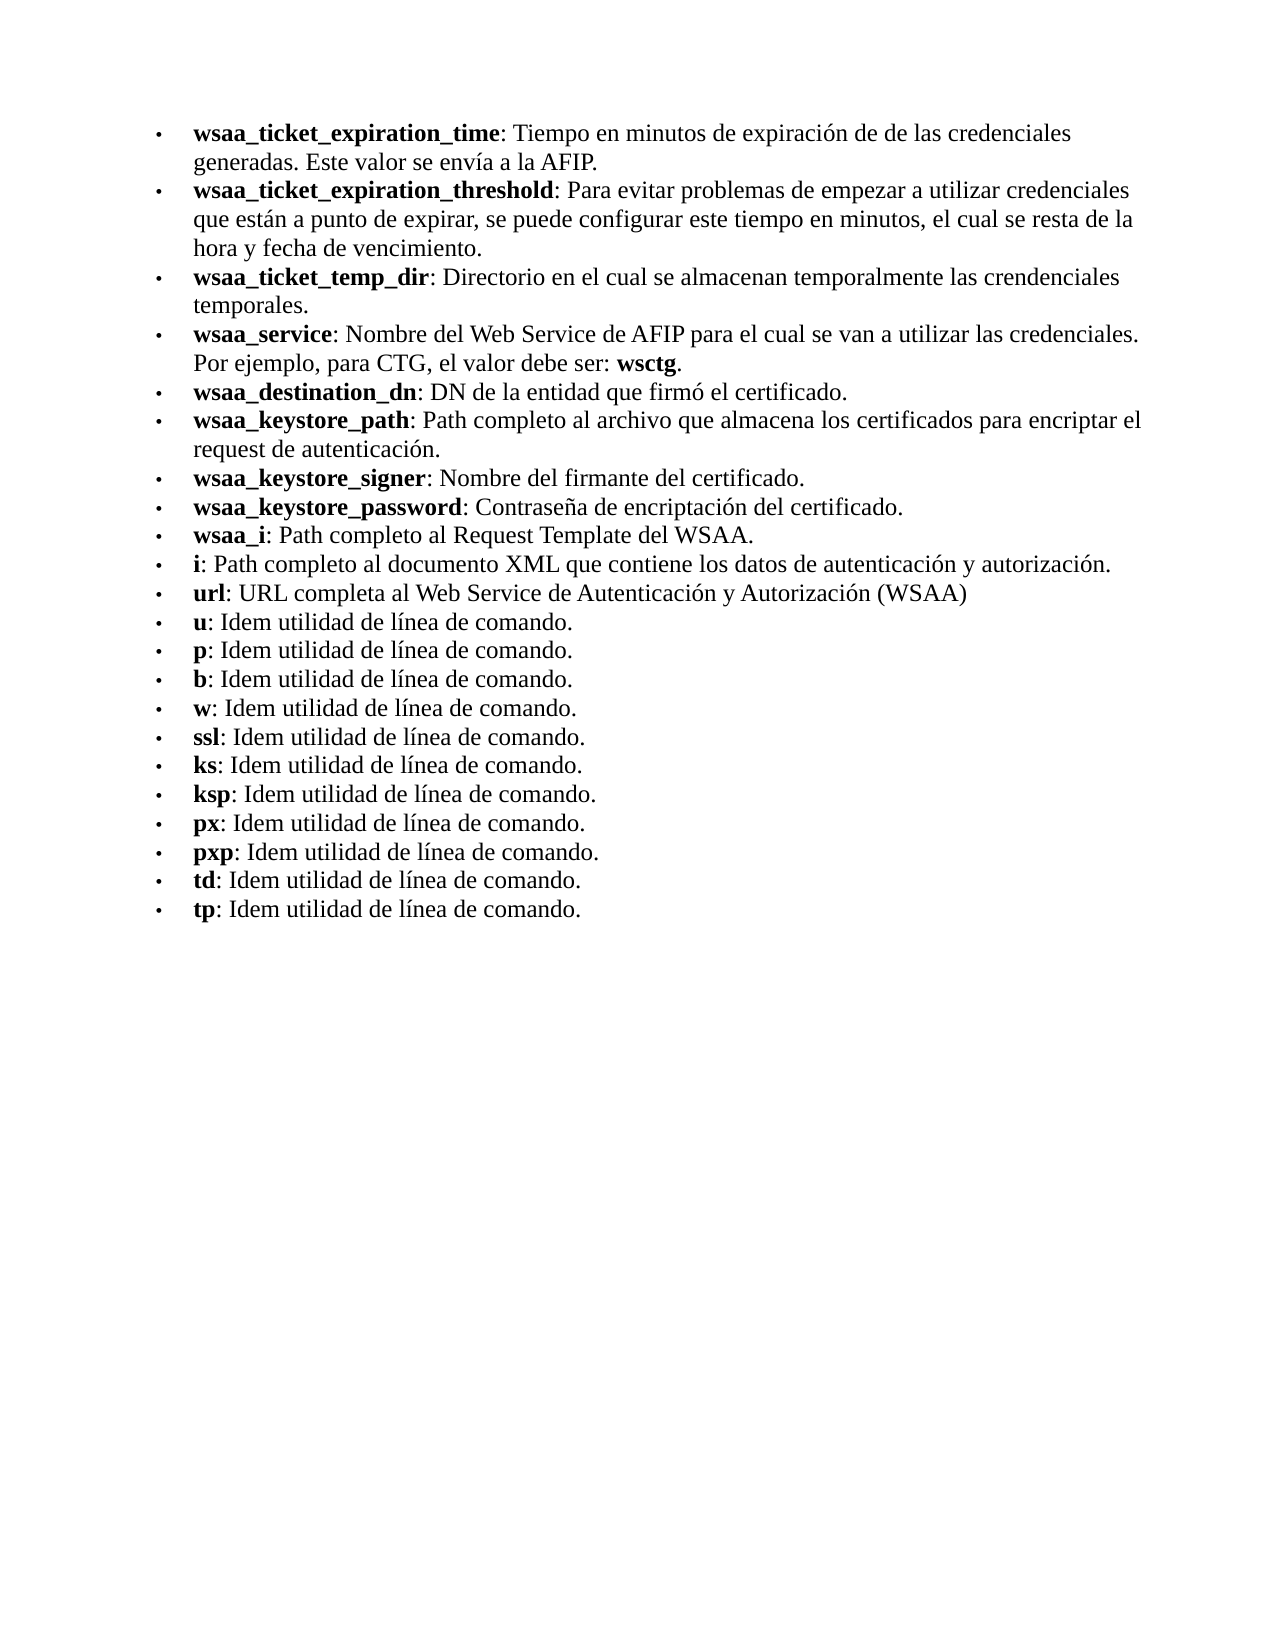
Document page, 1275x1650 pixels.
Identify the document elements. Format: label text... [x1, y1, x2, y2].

list wsaa_ticket_temp_dir: Directorio en el cual se almacenan temporalmente las crendenciales temporales. [156, 262, 1157, 319]
list ksp: Idem utilidad de línea de comando. [156, 779, 1157, 808]
list wsaa_keystore_signer: Nombre del firmante del certificado. [156, 463, 1157, 492]
list wsaa_destination_dn: DN de la entidad que firmó el certificado. [156, 377, 1157, 406]
list p: Idem utilidad de línea de comando. [156, 636, 1157, 664]
list b: Idem utilidad de línea de comando. [156, 664, 1157, 693]
list td: Idem utilidad de línea de comando. [156, 866, 1157, 894]
list wsaa_service: Nombre del Web Service de AFIP para el cual se van a utilizar las credenciales. Por ejemplo, para CTG, el valor debe ser: wsctg. [156, 319, 1157, 377]
list pxp: Idem utilidad de línea de comando. [156, 837, 1157, 866]
list wsaa_i: Path completo al Request Template del WSAA. [156, 521, 1157, 549]
list wsaa_ticket_expiration_time: Tiempo en minutos de expiración de de las credenciales generadas. Este valor se envía a la AFIP. [156, 118, 1157, 176]
list wsaa_keystore_password: Contraseña de encriptación del certificado. [156, 492, 1157, 521]
list px: Idem utilidad de línea de comando. [156, 808, 1157, 837]
list wsaa_ticket_expiration_threshold: Para evitar problemas de empezar a utilizar credenciales que están a punto de expirar, se puede configurar este tiempo en minutos, el cual se resta de la hora y fecha de vencimiento. [156, 176, 1157, 262]
list url: URL completa al Web Service de Autenticación y Autorización (WSAA) [156, 578, 1157, 607]
list u: Idem utilidad de línea de comando. [156, 607, 1157, 636]
list i: Path completo al documento XML que contiene los datos de autenticación y autorización. [156, 549, 1157, 578]
list ks: Idem utilidad de línea de comando. [156, 751, 1157, 779]
list tp: Idem utilidad de línea de comando. [156, 894, 1157, 923]
list ssl: Idem utilidad de línea de comando. [156, 722, 1157, 751]
list wsaa_keystore_path: Path completo al archivo que almacena los certificados para encriptar el request de autenticación. [156, 406, 1157, 463]
list w: Idem utilidad de línea de comando. [156, 693, 1157, 722]
